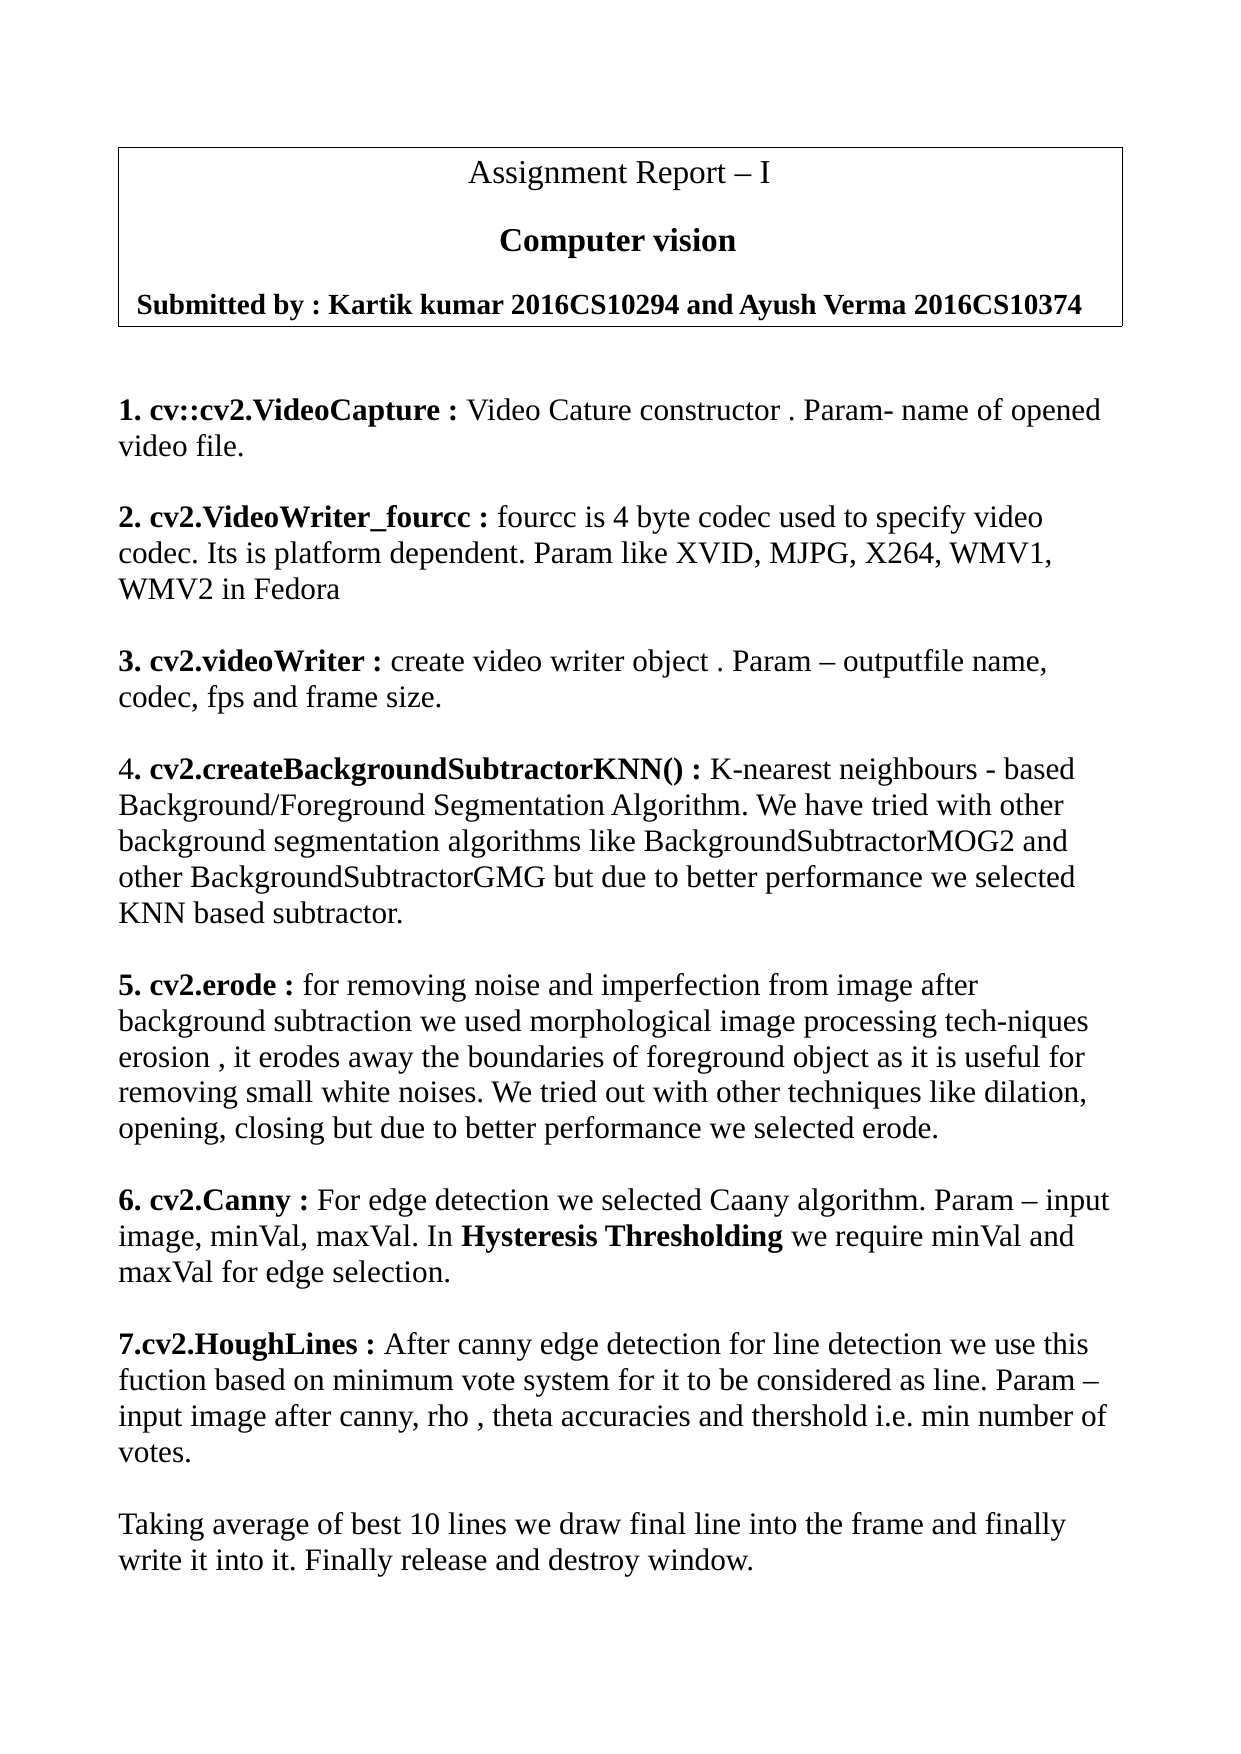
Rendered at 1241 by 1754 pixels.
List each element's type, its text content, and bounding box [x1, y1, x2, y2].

text 2. cv2.VideoWriter_fourcc : fourcc is 4 byte codec used to specify video codec. Its is platform dependent. Param like XVID, MJPG, X264, WMV1, WMV2 in Fedora [118, 499, 1122, 607]
table_header Assignment Report – I Computer vision Submitted by : Kartik kumar 2016CS10294 and Ayush Verma 2016CS10374 [119, 148, 1122, 326]
text 5. cv2.erode : for removing noise and imperfection from image after background subtraction we used morphological image processing tech-niques erosion , it erodes away the boundaries of foreground object as it is useful for removing small white noises. We tried out with other techniques like dilation, opening, closing but due to better performance we selected erode. [118, 966, 1122, 1146]
text 6. cv2.Canny : For edge detection we selected Caany algorithm. Param – input image, minVal, maxVal. In Hysteresis Thresholding we require minVal and maxVal for edge selection. [118, 1182, 1122, 1289]
text 1. cv::cv2.VideoCapture : Video Cature constructor . Param- name of opened video file. [118, 391, 1122, 463]
text 7.cv2.HoughLines : After canny edge detection for line detection we use this fuction based on minimum vote system for it to be considered as line. Param – input image after canny, rho , theta accuracies and thershold i.e. min number of votes. [118, 1325, 1122, 1469]
text 3. cv2.videoWriter : create video writer object . Param – outputfile name, codec, fps and frame size. [118, 642, 1122, 714]
text Taking average of best 10 lines we draw final line into the frame and finally write it into it. Finally release and destroy window. [118, 1505, 1122, 1577]
text 4. cv2.createBackgroundSubtractorKNN() : K-nearest neighbours - based Background/Foreground Segmentation Algorithm. We have tried with other background segmentation algorithms like BackgroundSubtractorMOG2 and other BackgroundSubtractorGMG but due to better performance we selected KNN based subtractor. [118, 750, 1122, 930]
